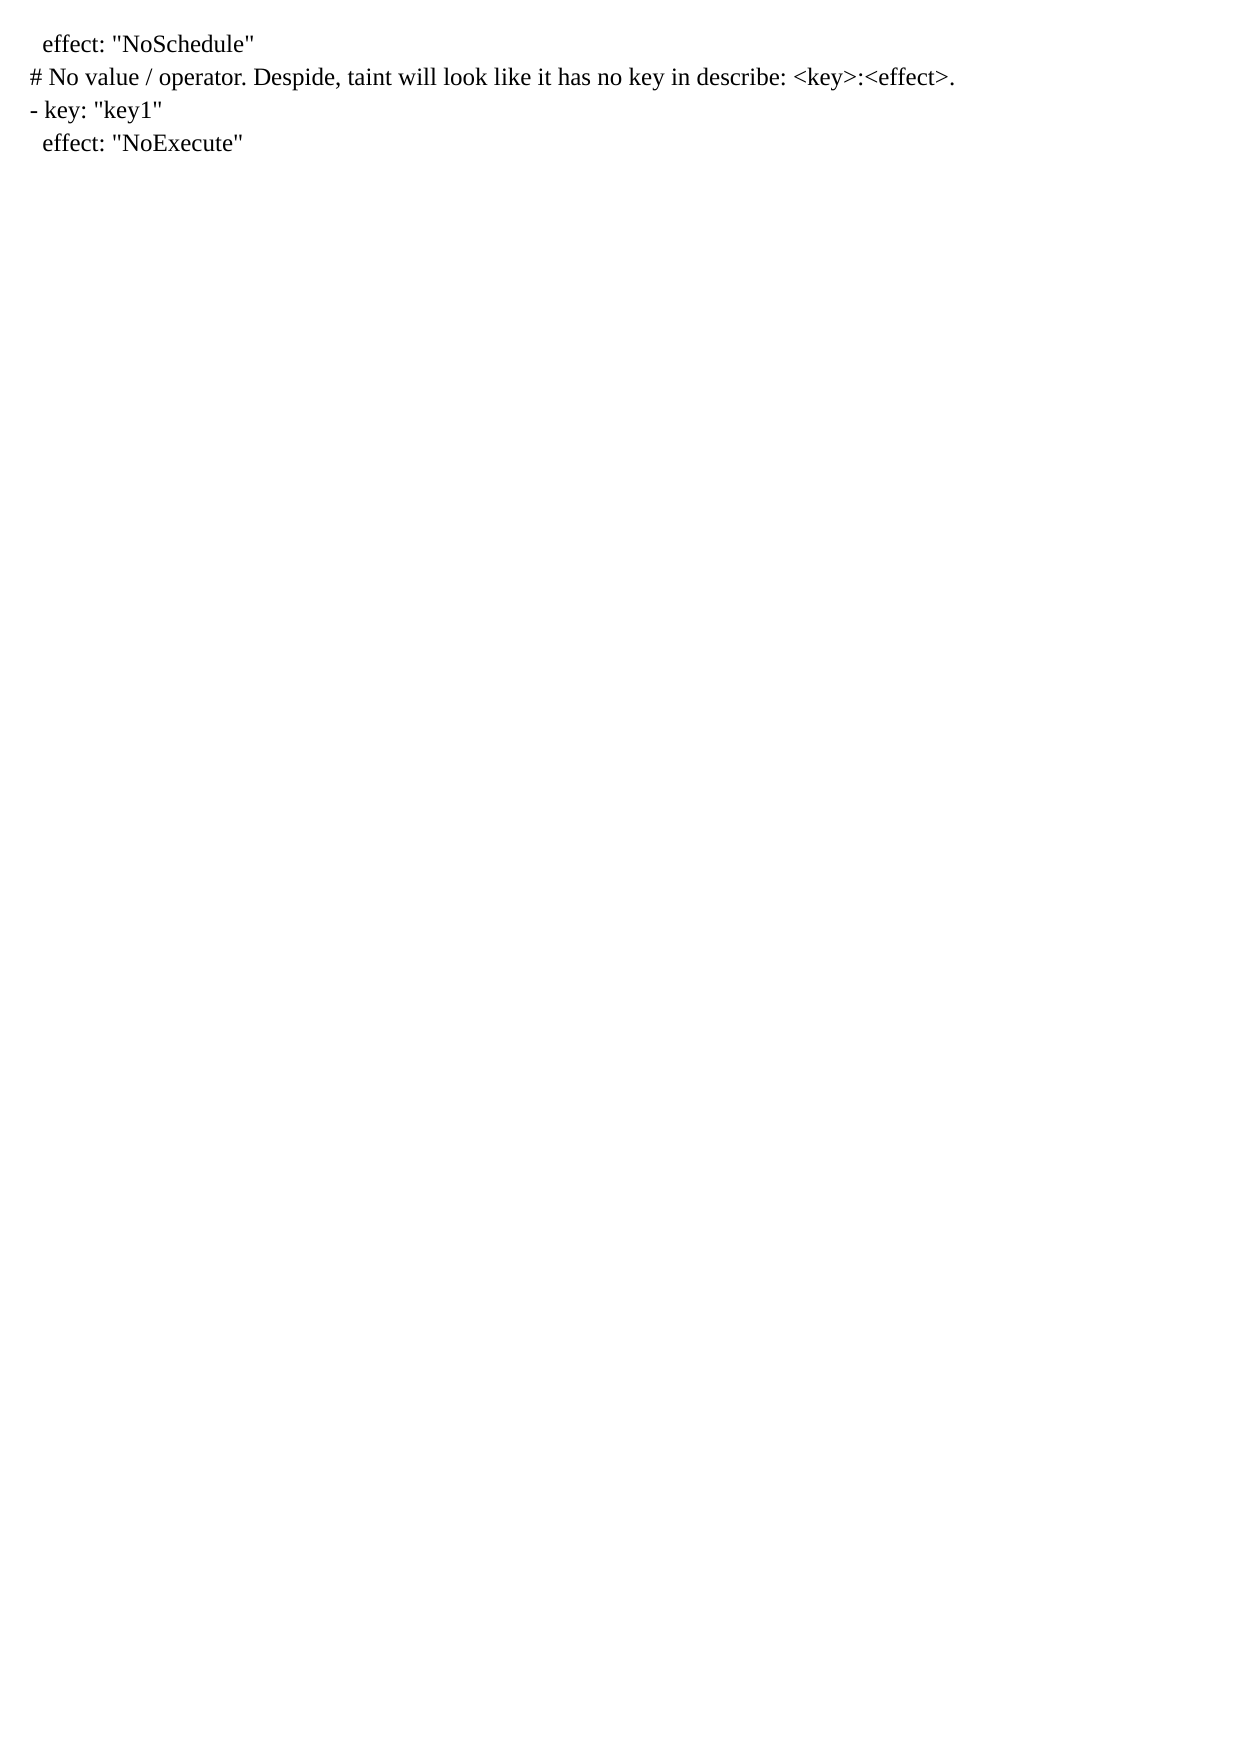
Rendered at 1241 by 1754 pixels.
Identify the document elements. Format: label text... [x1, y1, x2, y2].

subtitle effect: "NoSchedule" # No value / operator. Despide, taint will look like it has no key in describe: <key>:<effect>. - key: "key1" effect: "NoExecute" [29, 29, 1211, 157]
